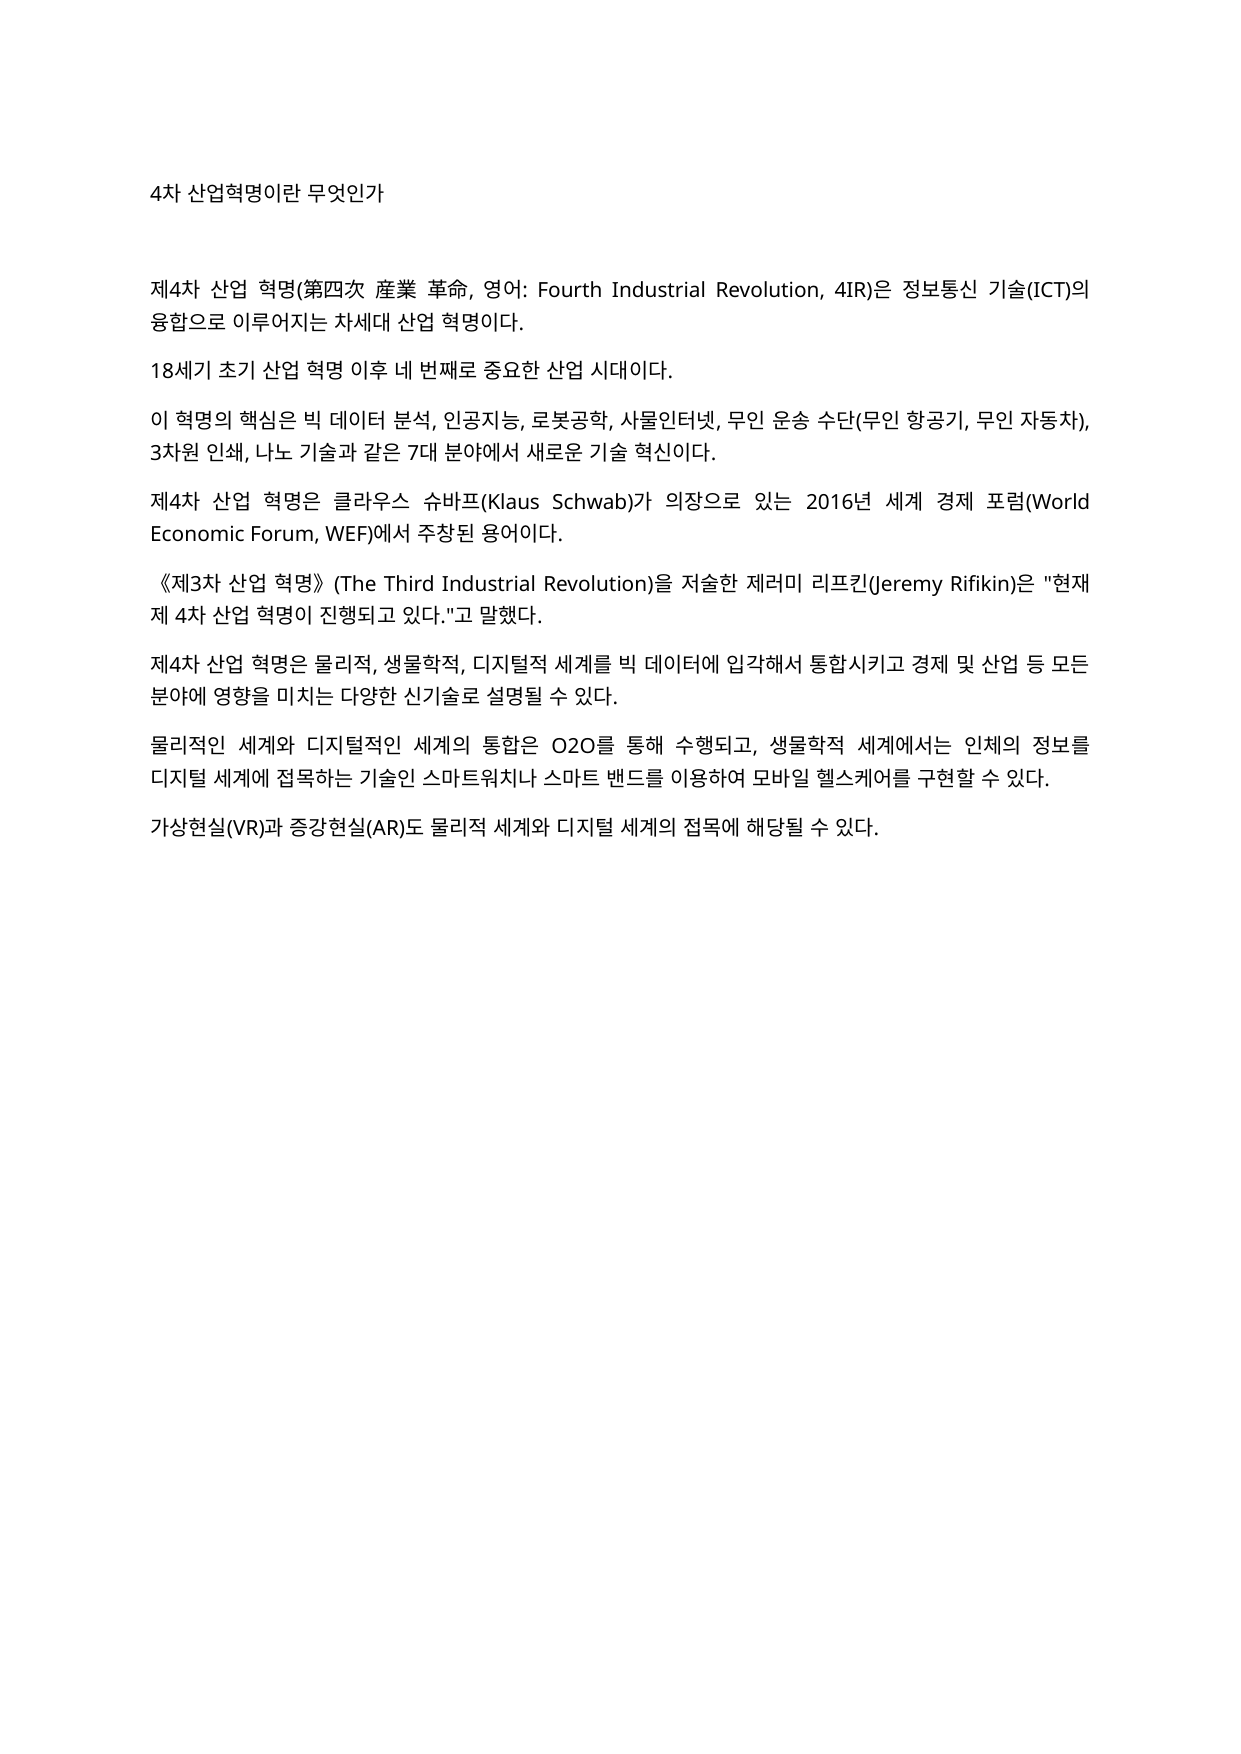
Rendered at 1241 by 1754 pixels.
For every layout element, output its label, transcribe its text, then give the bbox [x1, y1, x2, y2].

text 제4차 산업 혁명(第四次 産業 革命, 영어: Fourth Industrial Revolution, 4IR)은 정보통신 기술(ICT)의 융합으로 이루어지는 차세대 산업 혁명이다. [150, 273, 1090, 336]
text 4차 산업혁명이란 무엇인가 [150, 177, 1090, 207]
text 가상현실(VR)과 증강현실(AR)도 물리적 세계와 디지털 세계의 접목에 해당될 수 있다. [150, 811, 1090, 841]
text 이 혁명의 핵심은 빅 데이터 분석, 인공지능, 로봇공학, 사물인터넷, 무인 운송 수단(무인 항공기, 무인 자동차), 3차원 인쇄, 나노 기술과 같은 7대 분야에서 새로운 기술 혁신이다. [150, 404, 1090, 467]
text 제4차 산업 혁명은 물리적, 생물학적, 디지털적 세계를 빅 데이터에 입각해서 통합시키고 경제 및 산업 등 모든 분야에 영향을 미치는 다양한 신기술로 설명될 수 있다. [150, 648, 1090, 711]
text 물리적인 세계와 디지털적인 세계의 통합은 O2O를 통해 수행되고, 생물학적 세계에서는 인체의 정보를 디지털 세계에 접목하는 기술인 스마트워치나 스마트 밴드를 이용하여 모바일 헬스케어를 구현할 수 있다. [150, 730, 1090, 792]
text 제4차 산업 혁명은 클라우스 슈바프(Klaus Schwab)가 의장으로 있는 2016년 세계 경제 포럼(World Economic Forum, WEF)에서 주창된 용어이다. [150, 485, 1090, 548]
text 《제3차 산업 혁명》(The Third Industrial Revolution)을 저술한 제러미 리프킨(Jeremy Rifikin)은 "현재 제 4차 산업 혁명이 진행되고 있다."고 말했다. [150, 567, 1090, 629]
text 18세기 초기 산업 혁명 이후 네 번째로 중요한 산업 시대이다. [150, 355, 1090, 385]
